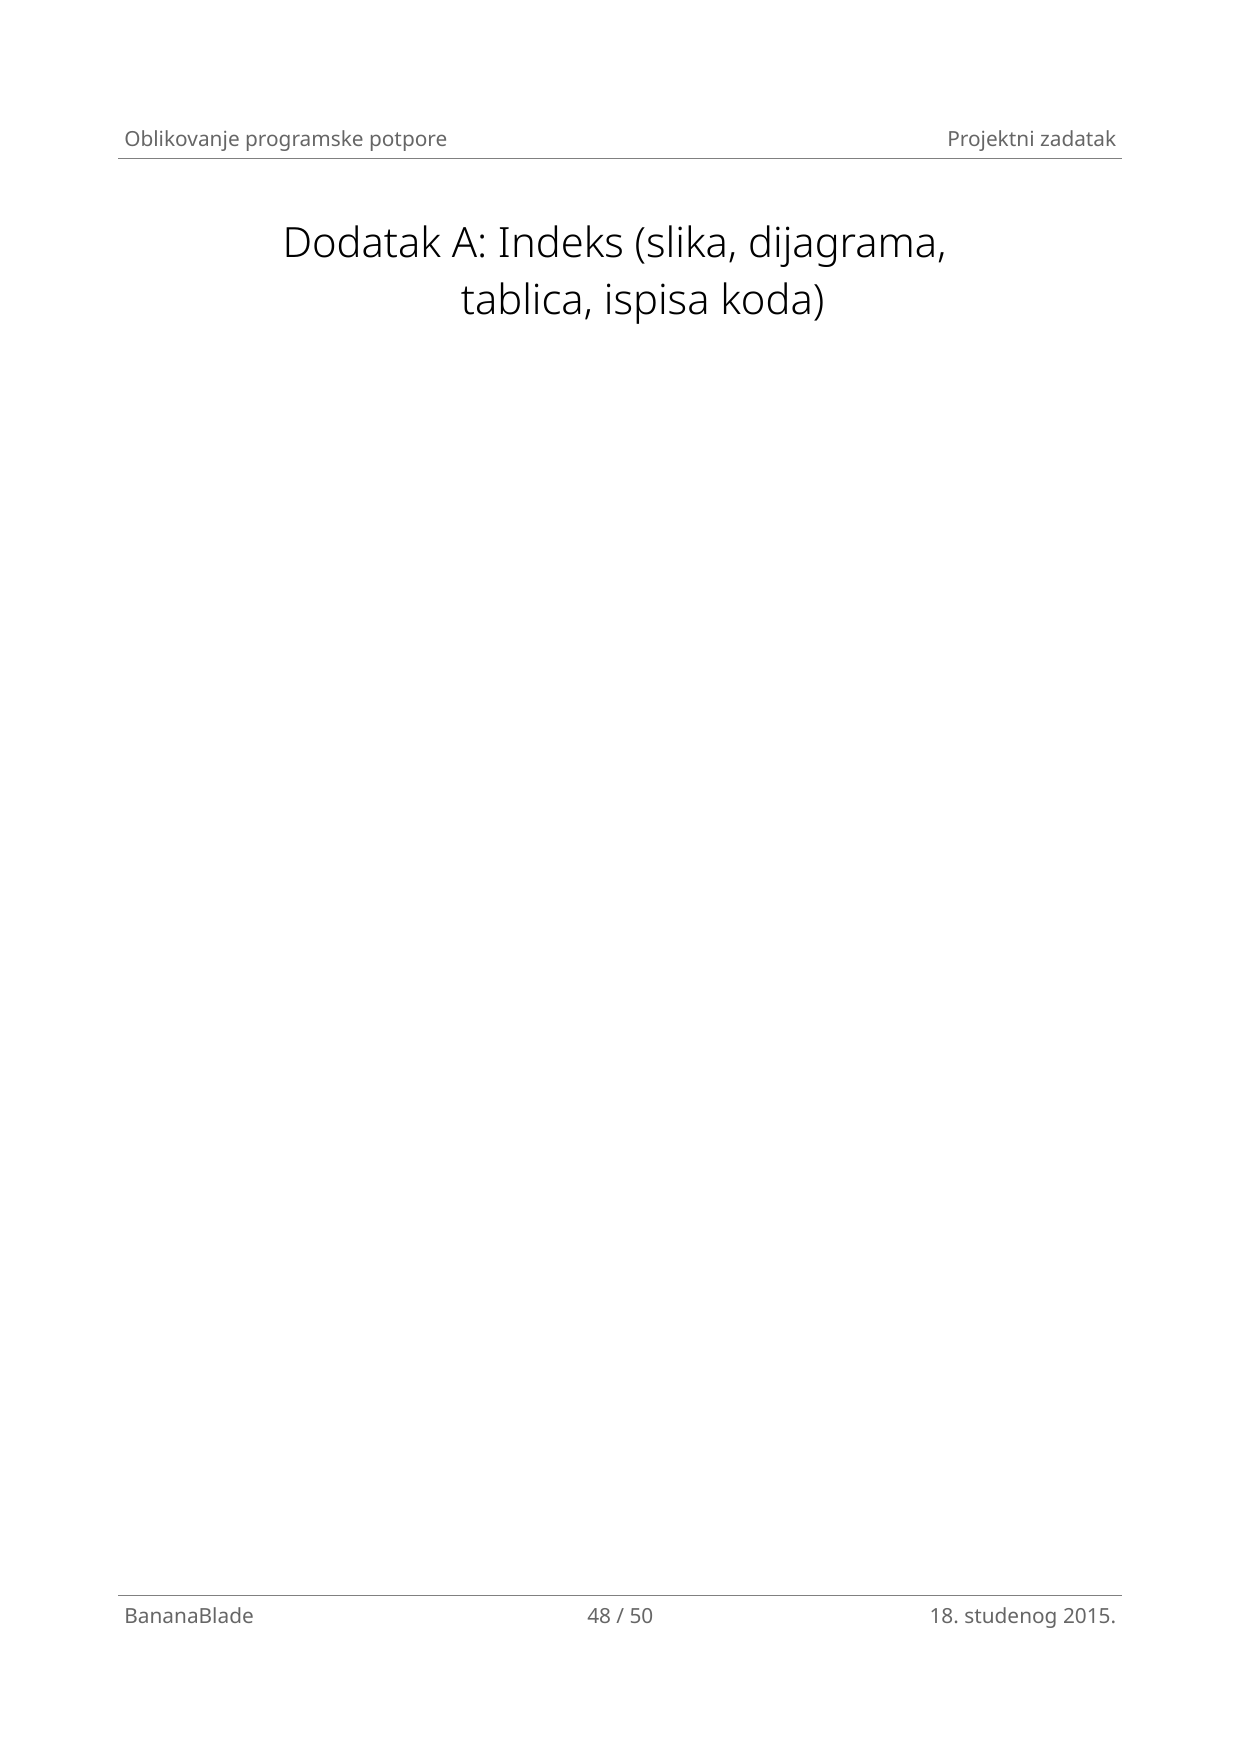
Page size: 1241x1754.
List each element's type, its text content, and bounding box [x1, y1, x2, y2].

subtitle Dodatak A: Indeks (slika, dijagrama, tablica, ispisa koda) [118, 213, 1122, 327]
